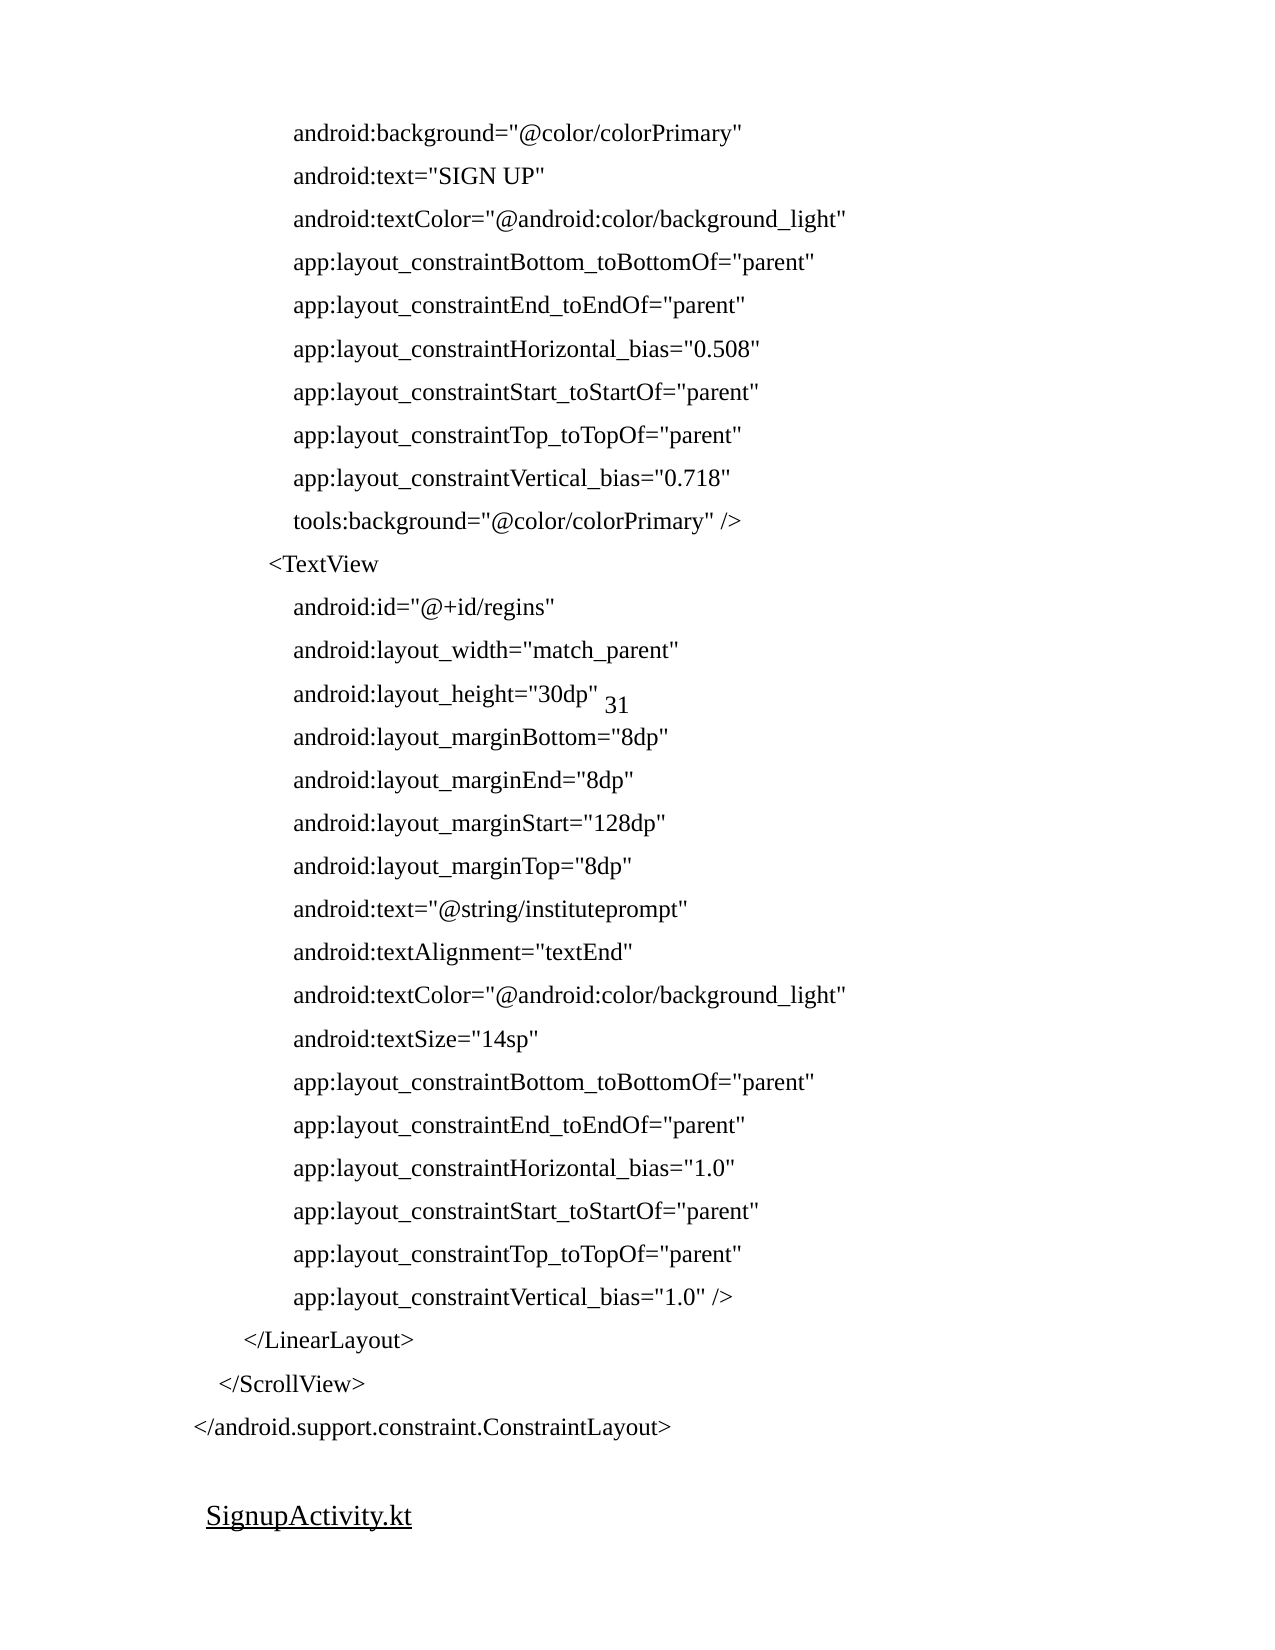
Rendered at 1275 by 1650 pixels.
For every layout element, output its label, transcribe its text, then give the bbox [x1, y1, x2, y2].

text app:layout_constraintTop_toTopOf="parent" [193, 1239, 1157, 1268]
text </ScrollView> [193, 1369, 1157, 1397]
text android:textSize="14sp" [193, 1024, 1157, 1052]
text android:textAlignment="textEnd" [193, 937, 1157, 966]
text <TextView [193, 549, 1157, 578]
text android:layout_marginTop="8dp" [193, 851, 1157, 880]
text app:layout_constraintBottom_toBottomOf="parent" [193, 247, 1157, 276]
text </android.support.constraint.ConstraintLayout> [193, 1412, 1157, 1441]
text app:layout_constraintHorizontal_bias="1.0" [193, 1153, 1157, 1182]
text app:layout_constraintEnd_toEndOf="parent" [193, 1110, 1157, 1139]
text </LinearLayout> [193, 1326, 1157, 1354]
text android:layout_height="30dp" [193, 679, 1157, 707]
text android:textColor="@android:color/background_light" [193, 981, 1157, 1009]
text android:textColor="@android:color/background_light" [193, 204, 1157, 233]
text android:layout_marginBottom="8dp" [193, 722, 1157, 751]
text app:layout_constraintEnd_toEndOf="parent" [193, 291, 1157, 319]
text android:layout_width="match_parent" [193, 636, 1157, 664]
text android:layout_marginStart="128dp" [193, 808, 1157, 837]
text app:layout_constraintHorizontal_bias="0.508" [193, 334, 1157, 362]
text app:layout_constraintStart_toStartOf="parent" [193, 1196, 1157, 1225]
text android:layout_marginEnd="8dp" [193, 765, 1157, 794]
text app:layout_constraintBottom_toBottomOf="parent" [193, 1067, 1157, 1096]
text tools:background="@color/colorPrimary" /> [193, 506, 1157, 535]
text app:layout_constraintStart_toStartOf="parent" [193, 377, 1157, 406]
text android:background="@color/colorPrimary" [193, 118, 1157, 147]
text android:text="@string/instituteprompt" [193, 894, 1157, 923]
text SignupActivity.kt [118, 1498, 1157, 1532]
text android:id="@+id/regins" [193, 592, 1157, 621]
text app:layout_constraintVertical_bias="0.718" [193, 463, 1157, 492]
text app:layout_constraintTop_toTopOf="parent" [193, 420, 1157, 449]
text app:layout_constraintVertical_bias="1.0" /> [193, 1282, 1157, 1311]
text android:text="SIGN UP" [193, 161, 1157, 190]
